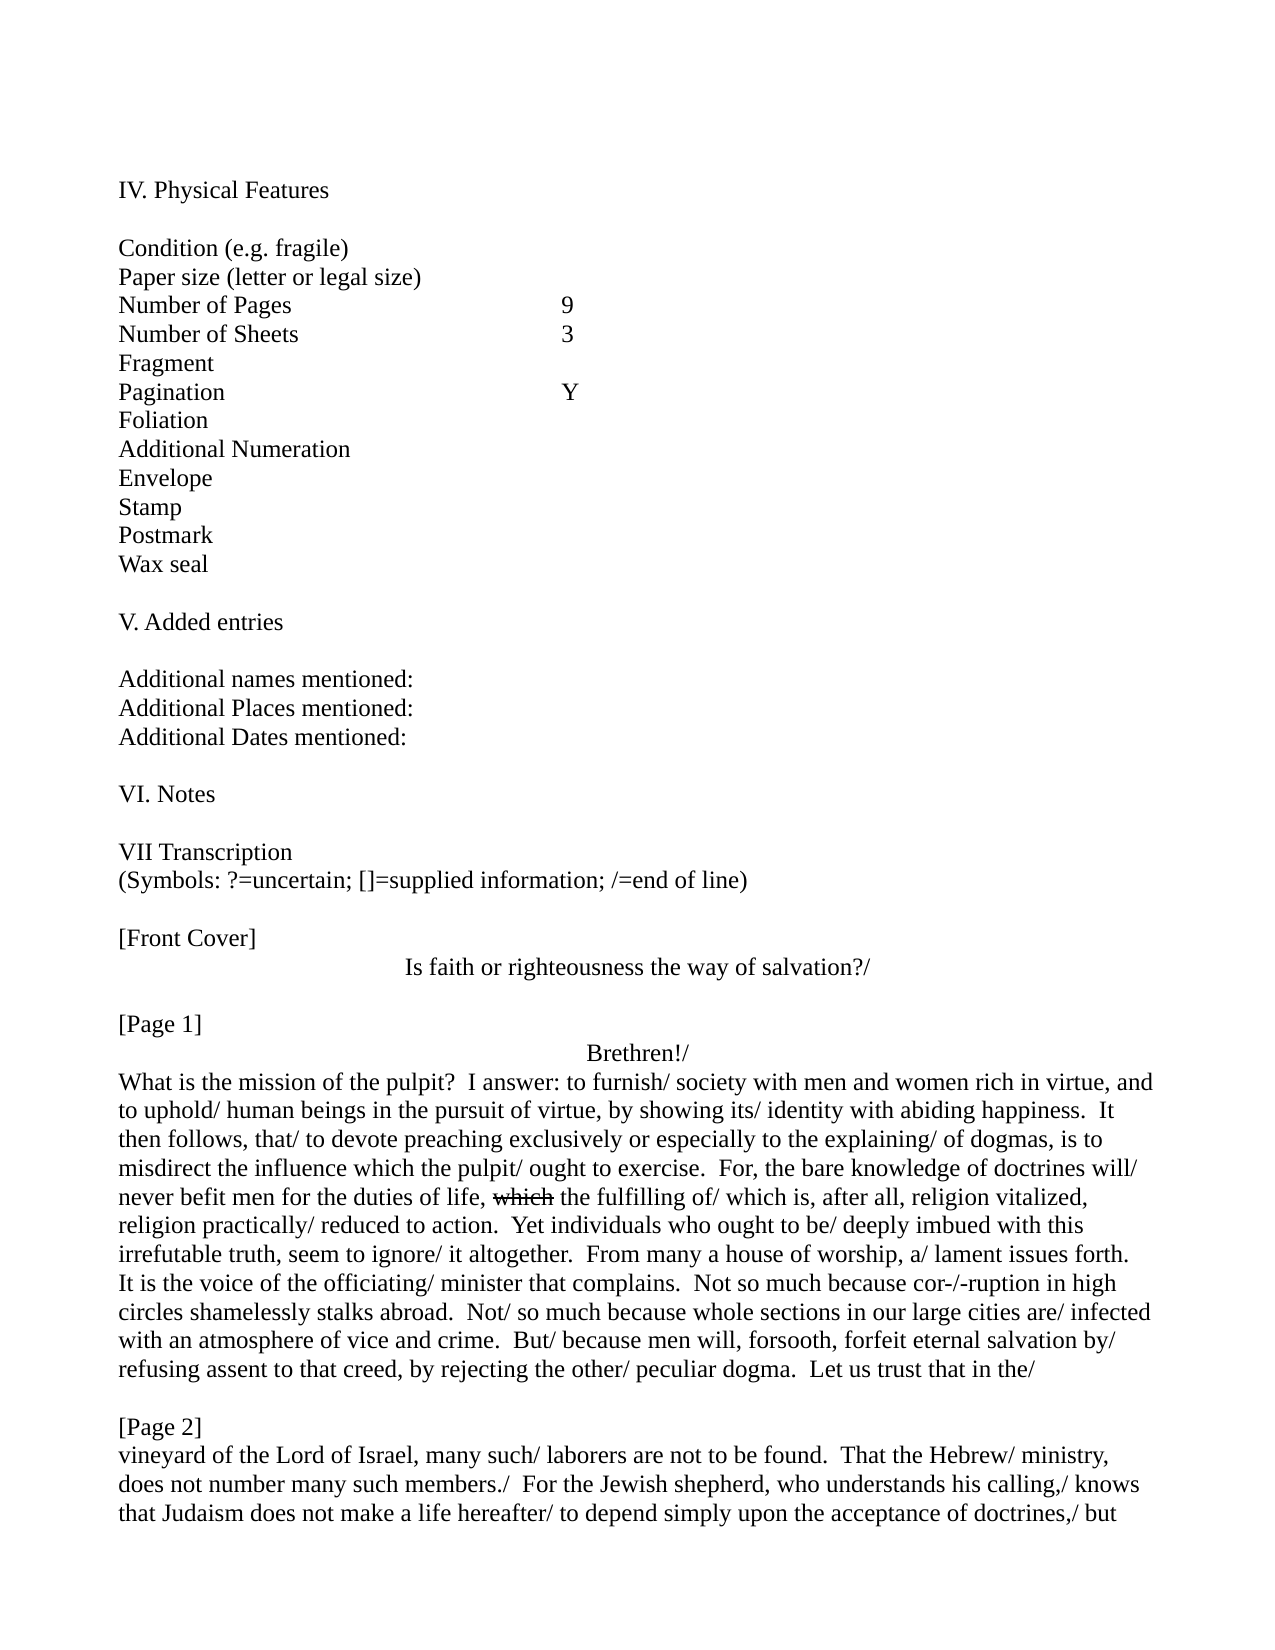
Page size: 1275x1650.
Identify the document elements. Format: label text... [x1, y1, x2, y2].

text [Front Cover] [118, 923, 1157, 952]
text IV. Physical Features [118, 176, 1157, 204]
text Number of Pages 9 [118, 291, 1157, 319]
text V. Added entries [118, 607, 1157, 636]
text Foliation [118, 406, 1157, 434]
text Fragment [118, 348, 1157, 377]
text Stamp [118, 492, 1157, 521]
text Additional Places mentioned: [118, 693, 1157, 722]
text vineyard of the Lord of Israel, many such/ laborers are not to be found. That the Hebrew/ ministry, does not number many such members./ For the Jewish shepherd, who understands his calling,/ knows that Judaism does not make a life hereafter/ to depend simply upon the acceptance of doctrines,/ but [118, 1441, 1157, 1527]
text Additional Dates mentioned: [118, 722, 1157, 751]
text Brethren!/ [118, 1038, 1157, 1067]
text [Page 2] [118, 1412, 1157, 1441]
text Additional names mentioned: [118, 664, 1157, 693]
text Pagination Y [118, 377, 1157, 406]
text Number of Sheets 3 [118, 319, 1157, 348]
text Wax seal [118, 549, 1157, 578]
text [Page 1] [118, 1009, 1157, 1038]
text VII Transcription [118, 837, 1157, 866]
text (Symbols: ?=uncertain; []=supplied information; /=end of line) [118, 866, 1157, 894]
text Is faith or righteousness the way of salvation?/ [118, 952, 1157, 981]
text Condition (e.g. fragile) [118, 233, 1157, 262]
text Paper size (letter or legal size) [118, 262, 1157, 291]
text Additional Numeration [118, 434, 1157, 463]
text Envelope [118, 463, 1157, 492]
text Postma rk [118, 521, 1157, 549]
text What is the mission of the pulpit? I answer: to furnish/ society with men and women rich in virtue, and to uphold/ human beings in the pursuit of virtue, by showing its/ identity with abiding happiness. It then follows, that/ to devote preaching exclusively or especially to the explaining/ of dogmas, is to misdirect the influence which the pulpit/ ought to exercise. For, the bare knowledge of doctrines will/ never befit men for the duties of life, which the fulfilling of/ which is, after all, religion vitalized, religion practically/ reduced to action. Yet individuals who ought to be/ deeply imbued with this irrefutable truth, seem to ignore/ it altogether. From many a house of worship, a/ lament issues forth. It is the voice of the officiating/ minister that complains. Not so much because cor-/-ruption in high circles shamelessly stalks abroad. Not/ so much because whole sections in our large cities are/ infected with an atmosphere of vice and crime. But/ because men will, forsooth, forfeit eternal salvation by/ refusing assent to that creed, by rejecting the other/ peculiar dogma. Let us trust that in the/ [118, 1067, 1157, 1383]
text VI. Notes [118, 779, 1157, 808]
